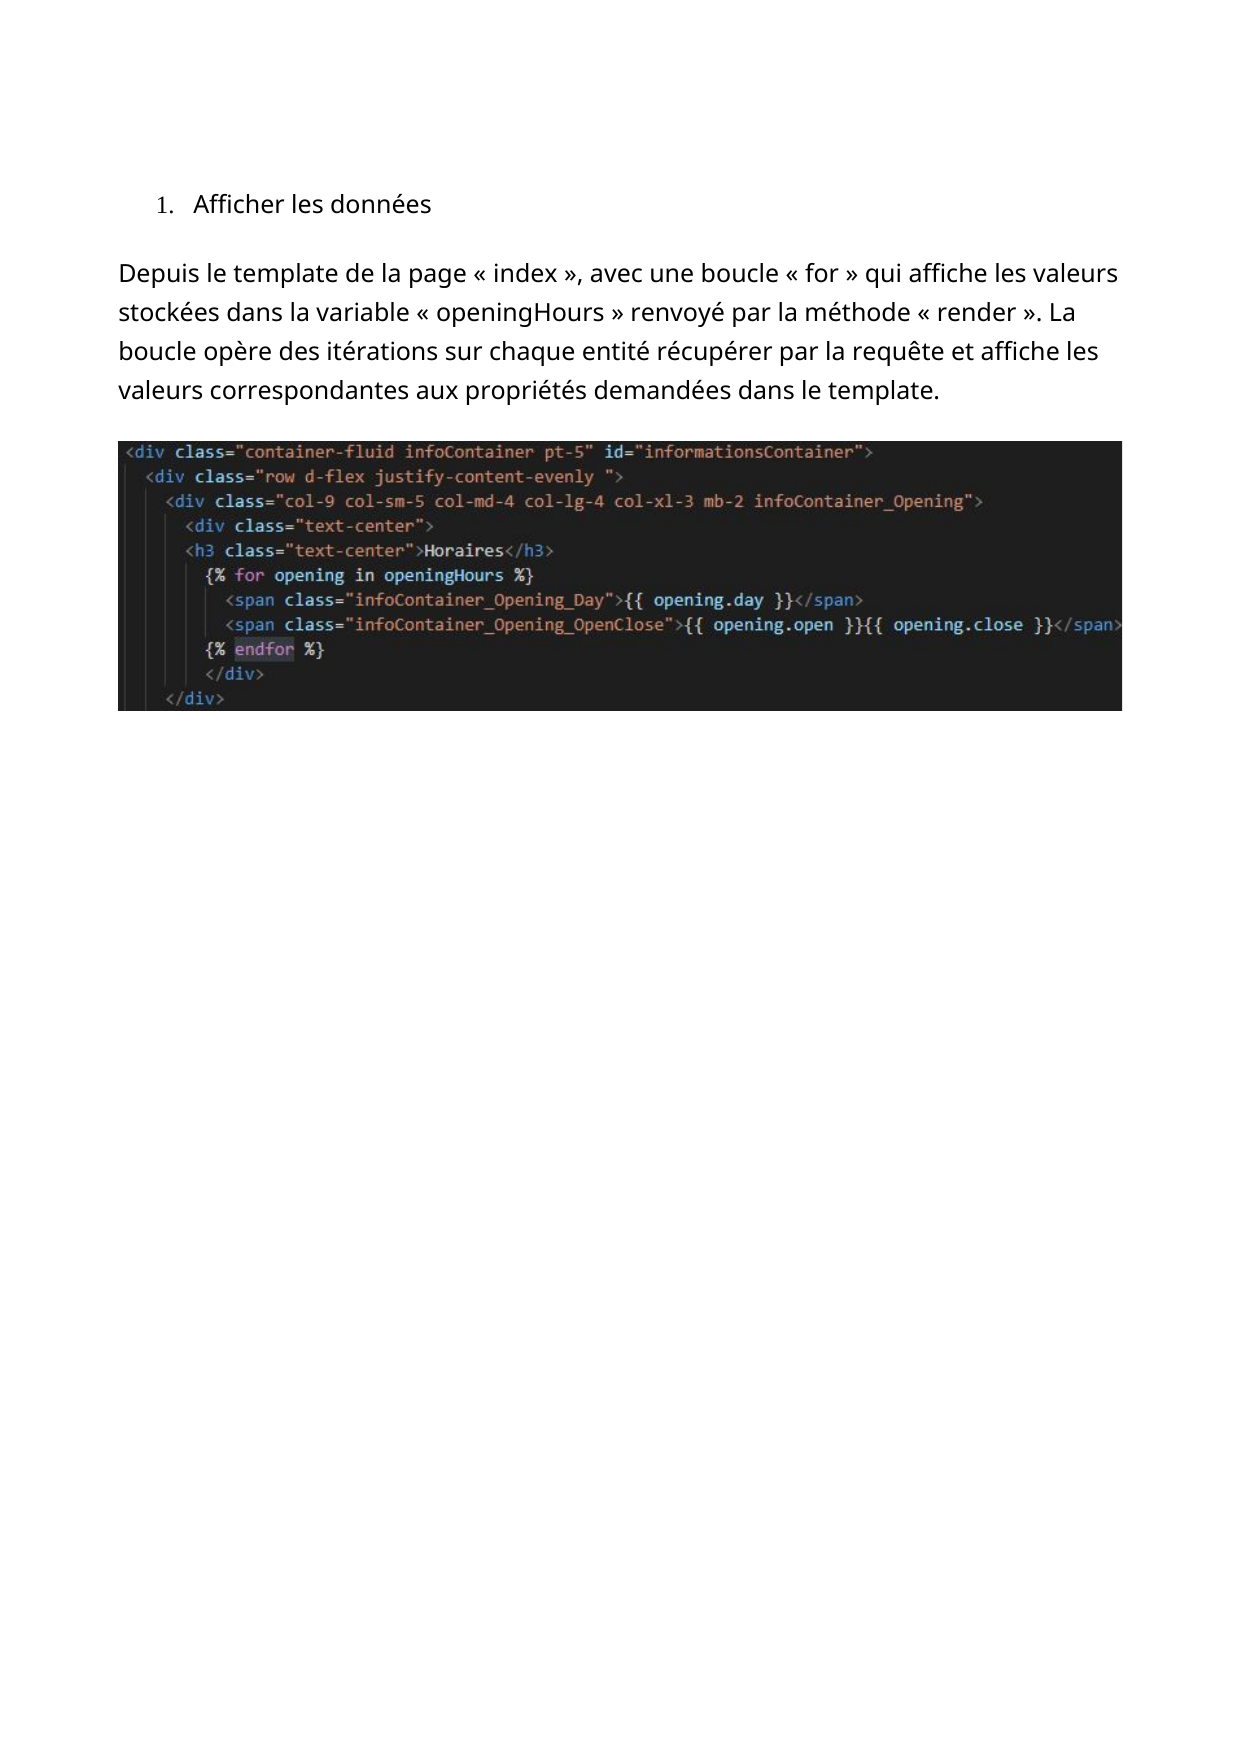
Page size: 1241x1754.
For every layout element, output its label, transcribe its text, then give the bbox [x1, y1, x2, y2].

text Depuis le template de la page « index », avec une boucle « for » qui affiche les valeurs stockées dans la variable « openingHours » renvoyé par la méthode « render ». La boucle opère des itérations sur chaque entité récupérer par la requête et affiche les valeurs correspondantes aux propriétés demandées dans le template. [118, 255, 1122, 407]
picture [118, 441, 1123, 711]
list Afficher les données [156, 187, 1122, 221]
